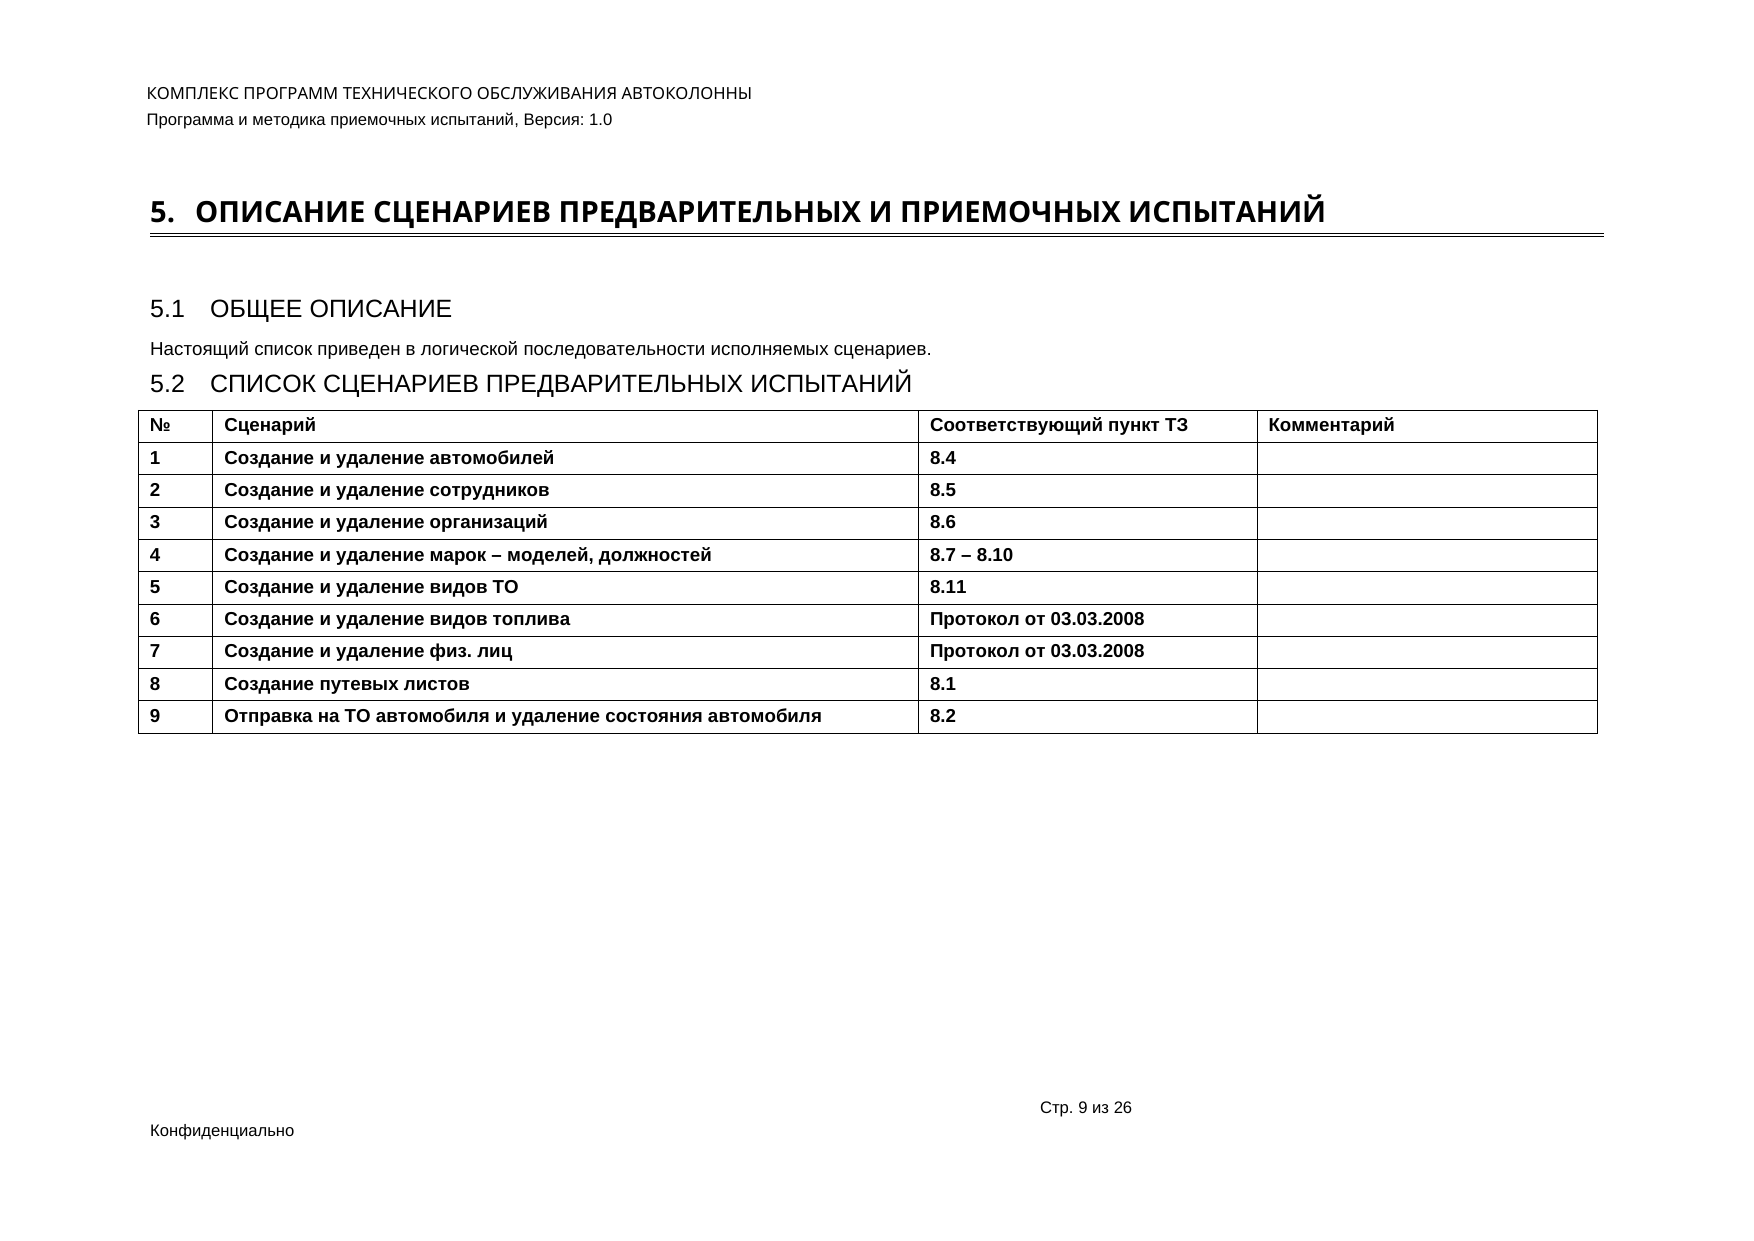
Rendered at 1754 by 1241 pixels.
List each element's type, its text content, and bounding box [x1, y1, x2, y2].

table_cell Создание и удаление сотрудников [213, 475, 918, 507]
table_cell Создание и удаление видов топлива [213, 605, 918, 636]
table_cell 6 [139, 605, 212, 636]
subtitle Описание Сценариев предварительных и приемочных испытаний [150, 192, 1604, 233]
table_header № [139, 411, 212, 442]
table_cell Создание и удаление марок – моделей, должностей [213, 540, 918, 571]
table_cell 8 [139, 669, 212, 700]
table_cell 7 [139, 637, 212, 668]
table_cell [1258, 701, 1597, 733]
table_cell Создание и удаление организаций [213, 508, 918, 539]
table_cell 2 [139, 475, 212, 507]
table_cell Создание путевых листов [213, 669, 918, 700]
table_cell Протокол от 03.03.2008 [919, 637, 1257, 668]
table_cell 8.7 – 8.10 [919, 540, 1257, 571]
table_cell Создание и удаление физ. лиц [213, 637, 918, 668]
subtitle Общее описание [150, 297, 1604, 322]
table_cell 8.2 [919, 701, 1257, 733]
table_header Комментарий [1258, 411, 1597, 442]
table_cell Создание и удаление видов ТО [213, 572, 918, 603]
table_cell 8.5 [919, 475, 1257, 507]
table_cell [1258, 508, 1597, 539]
table_cell [1258, 669, 1597, 700]
table_cell [1258, 475, 1597, 507]
table_cell Протокол от 03.03.2008 [919, 605, 1257, 636]
table_cell [1258, 443, 1597, 474]
table_cell [1258, 605, 1597, 636]
table_cell [1258, 540, 1597, 571]
table_header Сценарий [213, 411, 918, 442]
table_cell 8.1 [919, 669, 1257, 700]
table_cell 9 [139, 701, 212, 733]
table_cell Отправка на ТО автомобиля и удаление состояния автомобиля [213, 701, 918, 733]
table_cell [1258, 572, 1597, 603]
table_cell 1 [139, 443, 212, 474]
subtitle Список сценариев ПРЕДВАРИТЕЛЬНЫХ ИСПЫТАНИЙ [150, 372, 1604, 397]
table_cell 5 [139, 572, 212, 603]
table_cell 8.6 [919, 508, 1257, 539]
table_cell 4 [139, 540, 212, 571]
table_cell [1258, 637, 1597, 668]
table_cell Создание и удаление автомобилей [213, 443, 918, 474]
text Настоящий список приведен в логической последовательности исполняемых сценариев. [150, 335, 1604, 360]
table_cell 3 [139, 508, 212, 539]
table_cell 8.11 [919, 572, 1257, 603]
table_cell 8.4 [919, 443, 1257, 474]
table_header Соответствующий пункт ТЗ [919, 411, 1257, 442]
